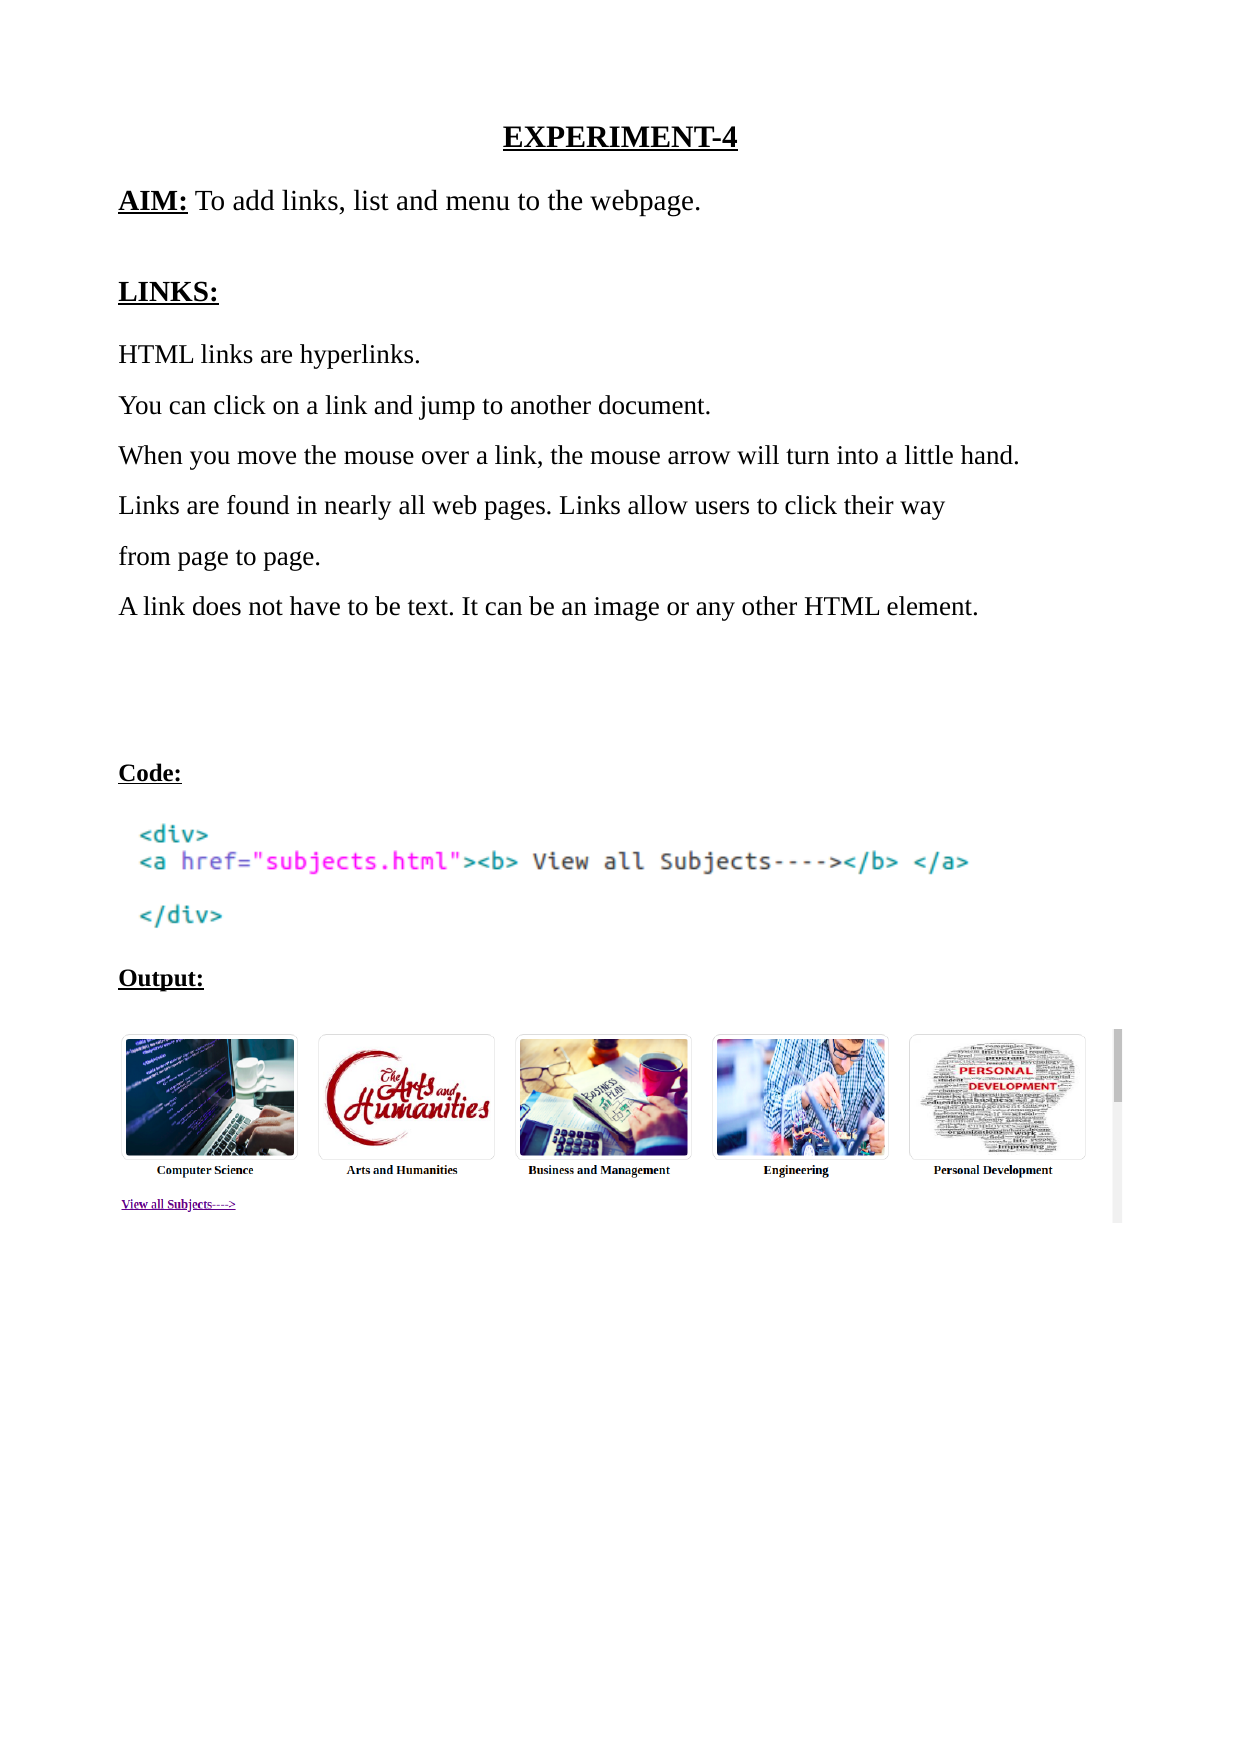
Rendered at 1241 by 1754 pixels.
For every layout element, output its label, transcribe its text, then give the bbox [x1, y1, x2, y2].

text A link does not have to be text. It can be an image or any other HTML element. [118, 590, 1122, 621]
text Links are found in nearly all web pages. Links allow users to click their way [118, 489, 1122, 521]
text When you move the mouse over a link, the mouse arrow will turn into a little hand. [118, 439, 1122, 470]
text EXPERIMENT-4 [118, 118, 1122, 154]
text AIM: To add links, list and menu to the webpage. [118, 183, 1122, 216]
text HTML links are hyperlinks. [118, 338, 1122, 370]
text Code: [118, 758, 1122, 787]
text You can click on a link and jump to another document. [118, 389, 1122, 420]
text LINKS: [118, 274, 1122, 307]
picture [136, 819, 987, 947]
text Output: [118, 963, 1122, 992]
picture [118, 1029, 1123, 1223]
text from page to page. [118, 540, 1122, 571]
